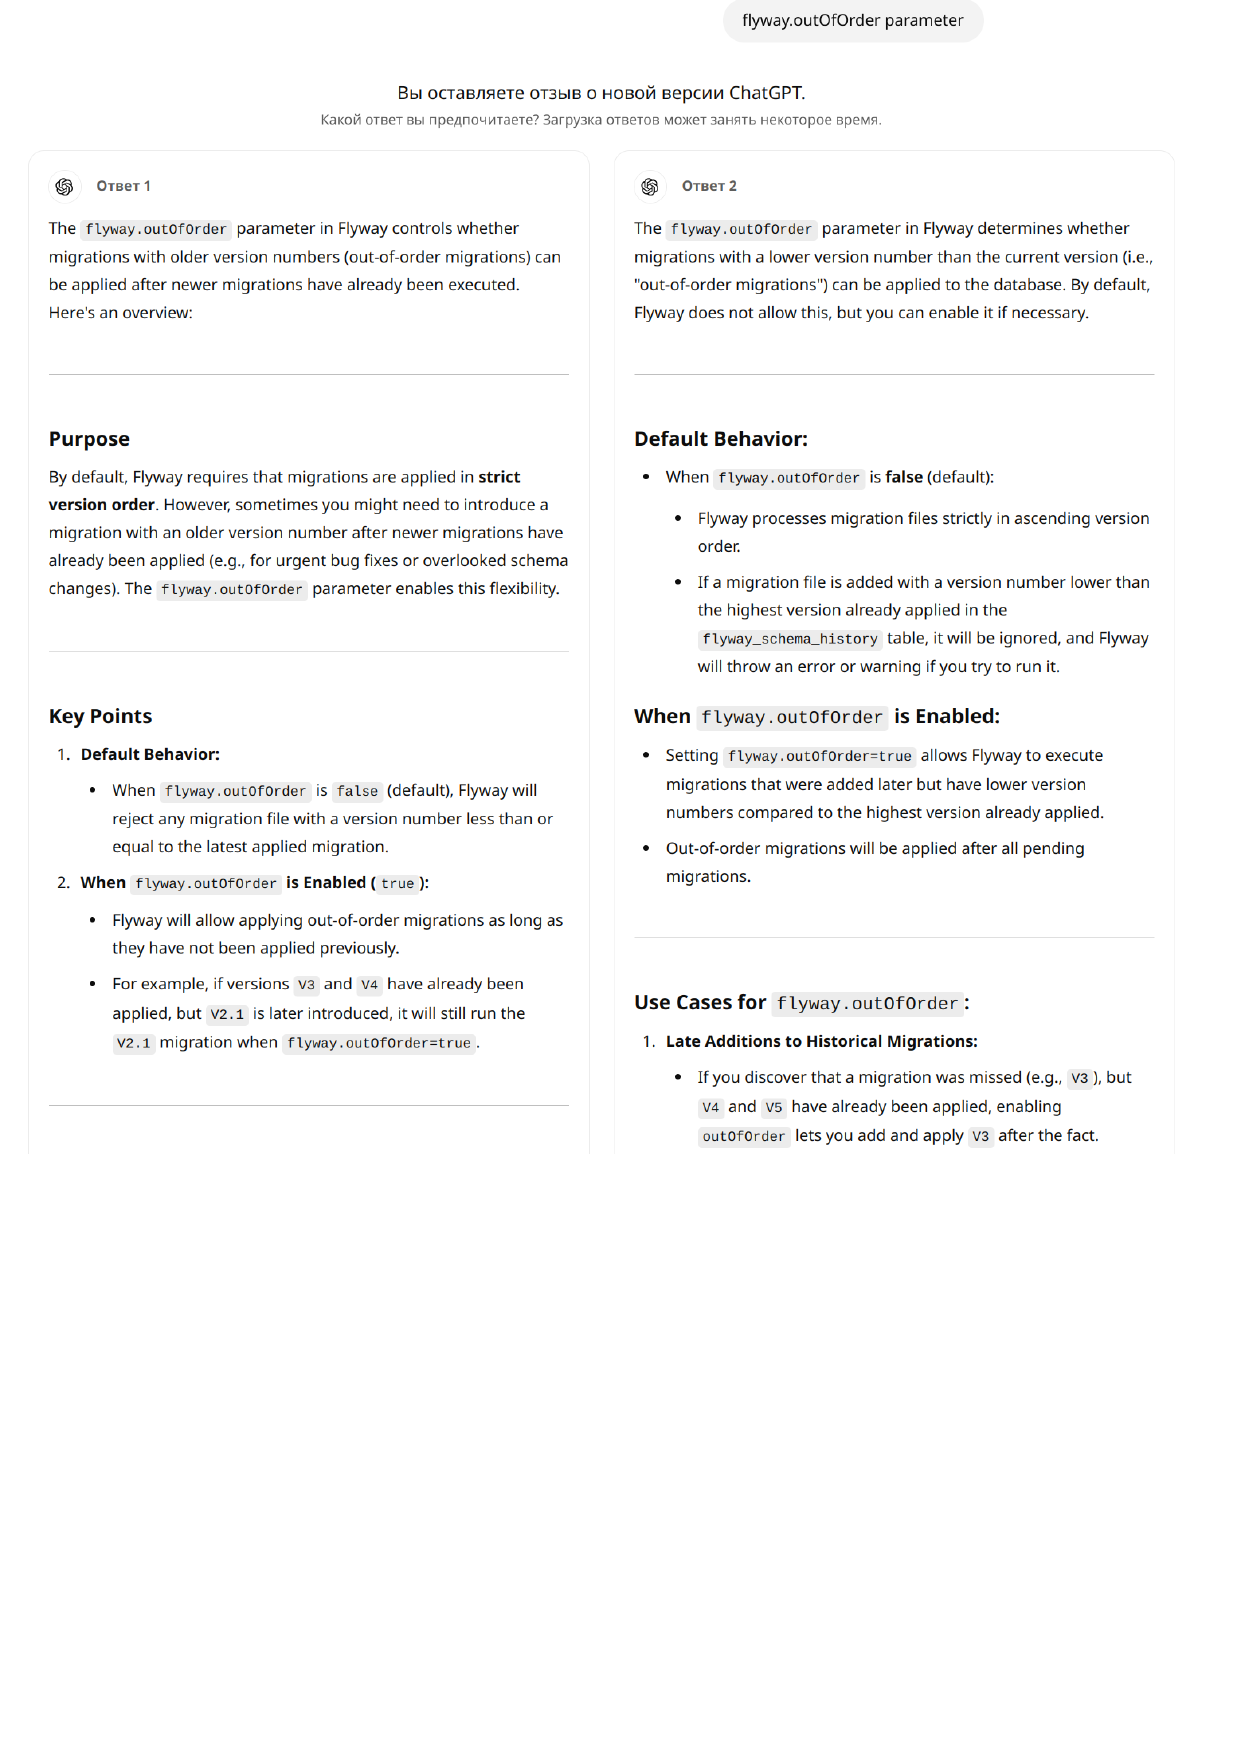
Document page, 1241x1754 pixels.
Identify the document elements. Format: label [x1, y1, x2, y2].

picture [0, 0, 1241, 1154]
